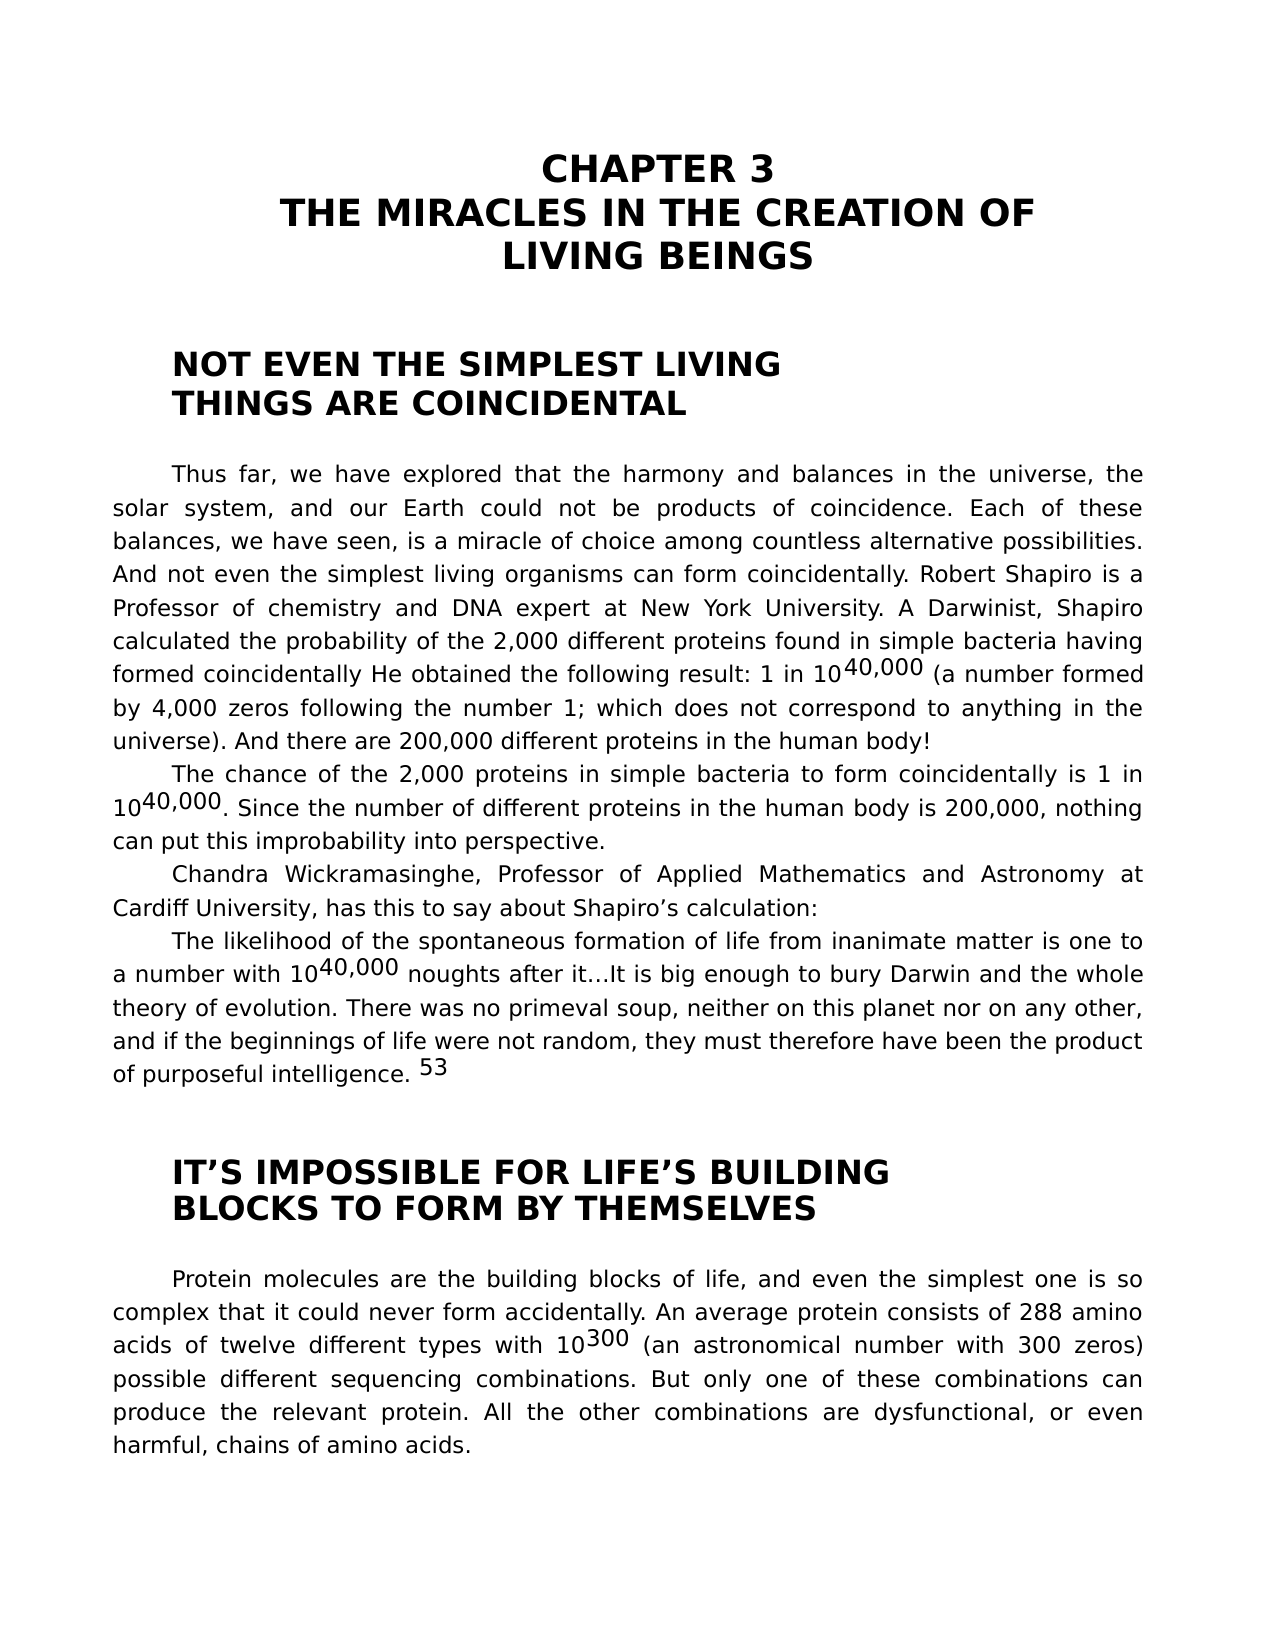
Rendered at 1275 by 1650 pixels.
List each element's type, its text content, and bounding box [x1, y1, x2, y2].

text BLOCKS TO FORM BY THEMSELVES [112, 1192, 1145, 1227]
subtitle THINGS ARE COINCIDENTAL [112, 384, 1145, 423]
subtitle THE MIRACLES IN THE CREATION OF [112, 191, 1145, 235]
subtitle NOT EVEN THE SIMPLEST LIVING [112, 345, 1145, 384]
text The likelihood of the spontaneous formation of life from inanimate matter is one to a number with 1040,000 noughts after it…It is big enough to bury Darwin and the whole theory of evolution. There was no primeval soup, neither on this planet nor on any other, and if the beginnings of life were not random, they must therefore have been the product of purposeful intelligence. 53 [112, 923, 1145, 1089]
text The chance of the 2,000 proteins in simple bacteria to form coincidentally is 1 in 1040,000. Since the number of different proteins in the human body is 200,000, nothing can put this improbability into perspective. [112, 756, 1145, 856]
text IT’S IMPOSSIBLE FOR LIFE’S BUILDING [112, 1156, 1145, 1192]
text Protein molecules are the building blocks of life, and even the simplest one is so complex that it could never form accidentally. An average protein consists of 288 amino acids of twelve different types with 10300 (an astronomical number with 300 zeros) possible different sequencing combinations. But only one of these combinations can produce the relevant protein. All the other combinations are dysfunctional, or even harmful, chains of amino acids. [112, 1260, 1145, 1460]
text Thus far, we have explored that the harmony and balances in the universe, the solar system, and our Earth could not be products of coincidence. Each of these balances, we have seen, is a miracle of choice among countless alternative possibilities. And not even the simplest living organisms can form coincidentally. Robert Shapiro is a Professor of chemistry and DNA expert at New York University. A Darwinist, Shapiro calculated the probability of the 2,000 different proteins found in simple bacteria having formed coincidentally He obtained the following result: 1 in 1040,000 (a number formed by 4,000 zeros following the number 1; which does not correspond to anything in the universe). And there are 200,000 different proteins in the human body! [112, 456, 1145, 756]
text Chandra Wickramasinghe, Professor of Applied Mathematics and Astronomy at Cardiff University, has this to say about Shapiro’s calculation: [112, 856, 1145, 923]
subtitle LIVING BEINGS [112, 235, 1145, 278]
subtitle CHAPTER 3 [112, 148, 1145, 191]
